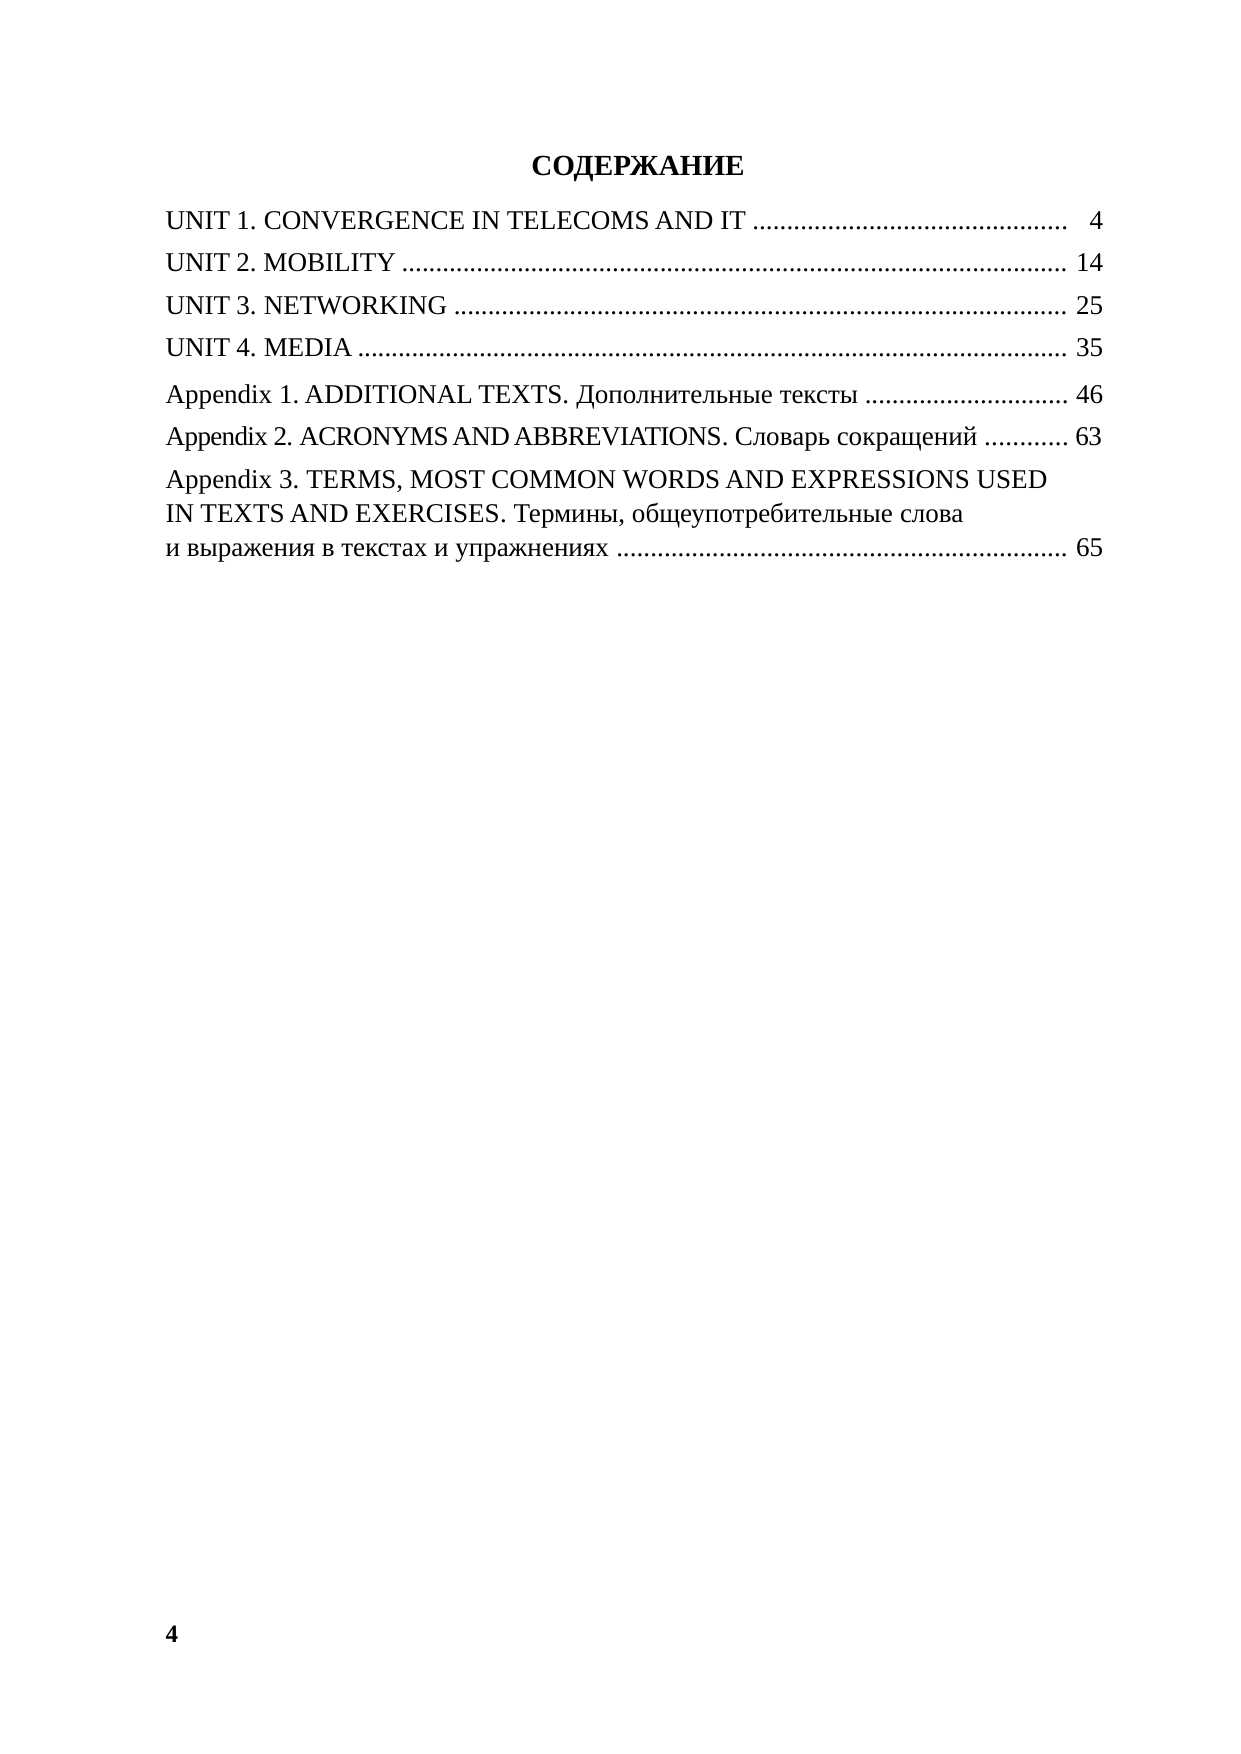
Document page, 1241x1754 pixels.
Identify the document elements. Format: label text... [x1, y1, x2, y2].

text Appendix 3. Terms, most common words and expressions used in texts and exercises. Термины, общеупотребительные слова и выражения в текстах и упражнениях 65 [165, 463, 1110, 562]
text Appendix 2. Acronyms and abbreviations. Словарь сокращений 63 [165, 420, 1110, 452]
text UNIT 4. MEDIA 35 [165, 331, 1110, 362]
text UNIT 1. CONVERGENCE IN TELECOMS AND IT 4 [165, 204, 1110, 235]
text UNIT 2. MOBILITY 14 [165, 246, 1110, 277]
text Appendix 1. ADDITIONAL TEXTS. Дополнительные тексты 46 [165, 378, 1110, 409]
text UNIT 3. NETWORKING 25 [165, 289, 1110, 320]
text Содержание [165, 148, 1110, 181]
